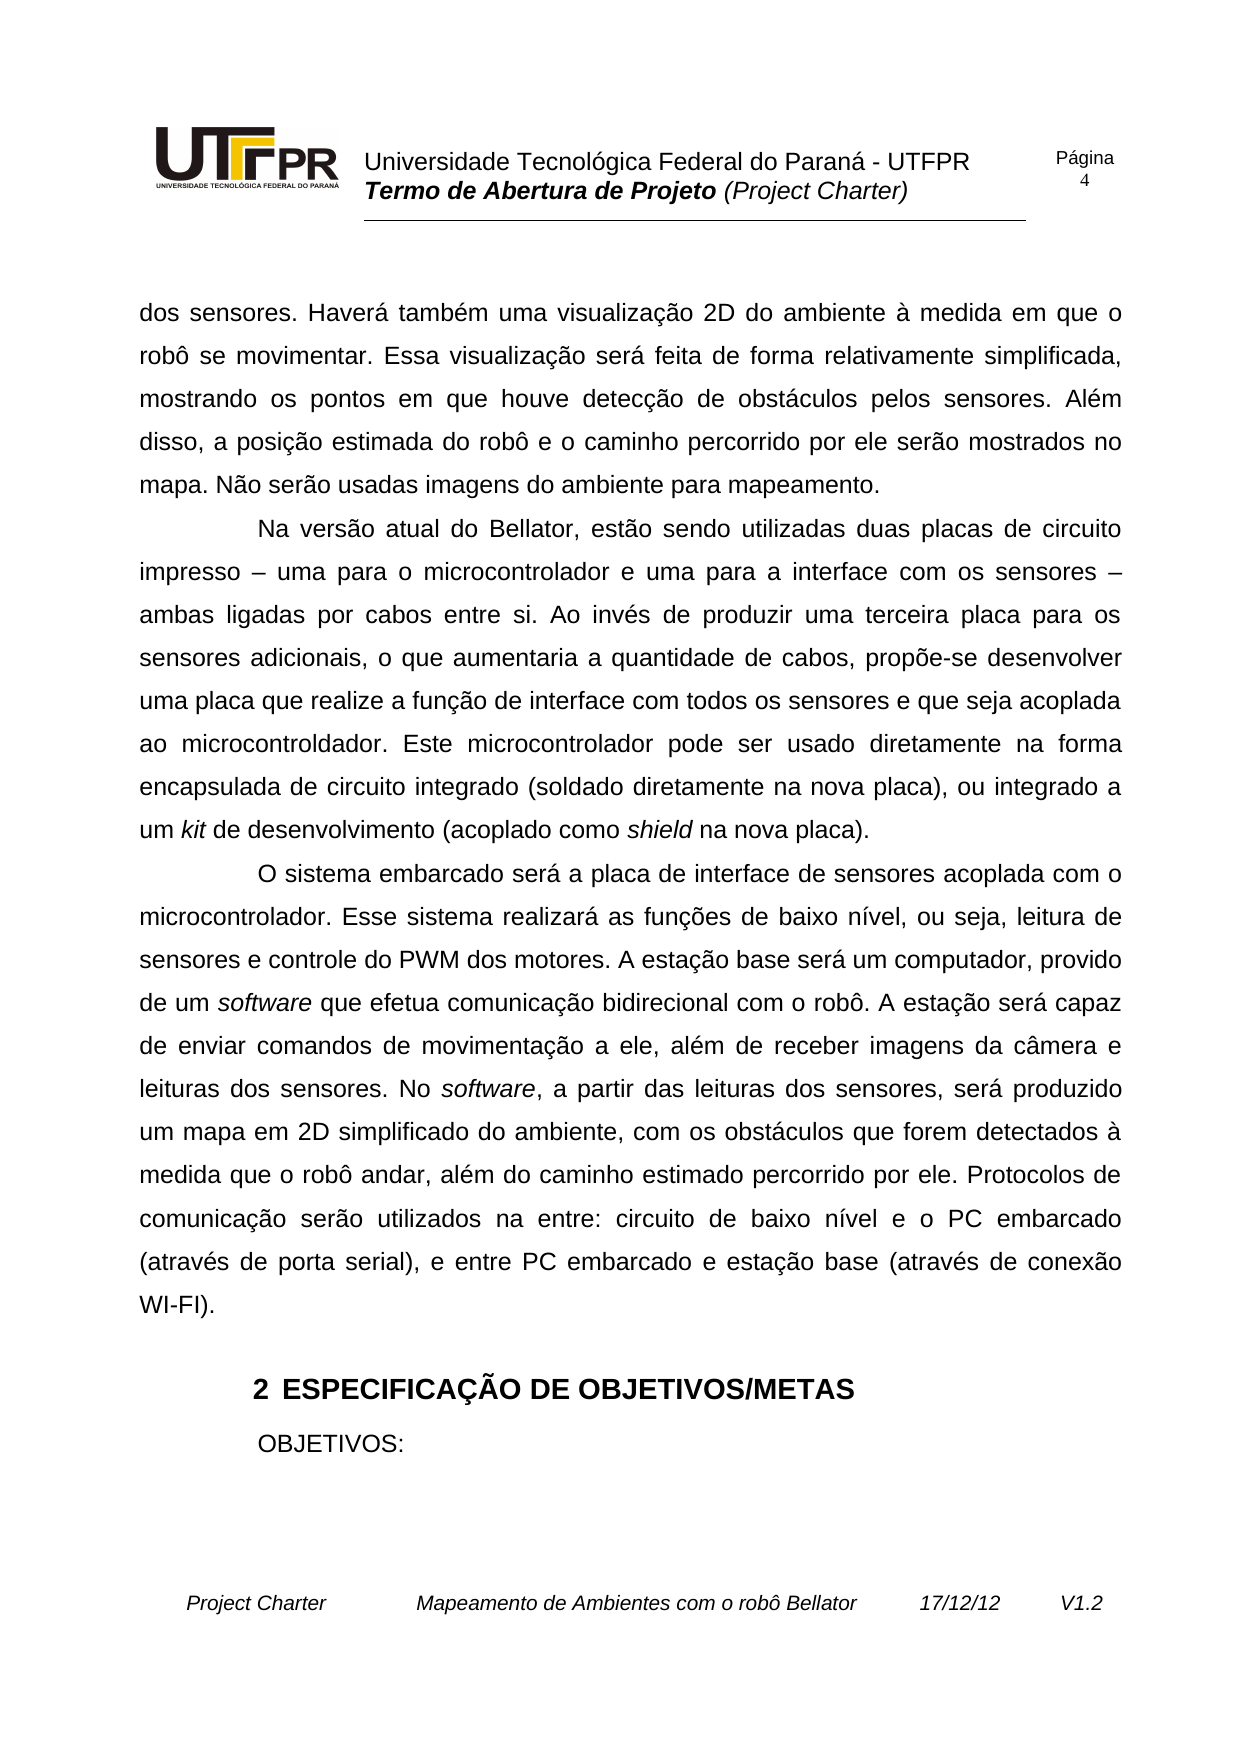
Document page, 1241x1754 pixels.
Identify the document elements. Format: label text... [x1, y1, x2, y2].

picture [155, 127, 339, 189]
text O sistema embarcado será a placa de interface de sensores acoplada com o microcontrolador. Esse sistema realizará as funções de baixo nível, ou seja, leitura de sensores e controle do PWM dos motores. A estação base será um computador, provido de um software que efetua comunicação bidirecional com o robô. A estação será capaz de enviar comandos de movimentação a ele, além de receber imagens da câmera e leituras dos sensores. No software, a partir das leituras dos sensores, será produzido um mapa em 2D simplificado do ambiente, com os obstáculos que forem detectados à medida que o robô andar, além do caminho estimado percorrido por ele. Protocolos de comunicação serão utilizados na entre: circuito de baixo nível e o PC embarcado (através de porta serial), e entre PC embarcado e estação base (através de conexão WI-FI). [139, 858, 1123, 1318]
subtitle Especificação de Objetivos/Metas [236, 1372, 1123, 1405]
text dos sensores. Haverá também uma visualização 2D do ambiente à medida em que o robô se movimentar. Essa visualização será feita de forma relativamente simplificada, mostrando os pontos em que houve detecção de obstáculos pelos sensores. Além disso, a posição estimada do robô e o caminho percorrido por ele serão mostrados no mapa. Não serão usadas imagens do ambiente para mapeamento. [139, 298, 1123, 499]
text Na versão atual do Bellator, estão sendo utilizadas duas placas de circuito impresso – uma para o microcontrolador e uma para a interface com os sensores – ambas ligadas por cabos entre si. Ao invés de produzir uma terceira placa para os sensores adicionais, o que aumentaria a quantidade de cabos, propõe-se desenvolver uma placa que realize a função de interface com todos os sensores e que seja acoplada ao microcontroldador. Este microcontrolador pode ser usado diretamente na forma encapsulada de circuito integrado (soldado diretamente na nova placa), ou integrado a um kit de desenvolvimento (acoplado como shield na nova placa). [139, 513, 1123, 844]
text OBJETIVOS: [139, 1429, 1123, 1458]
